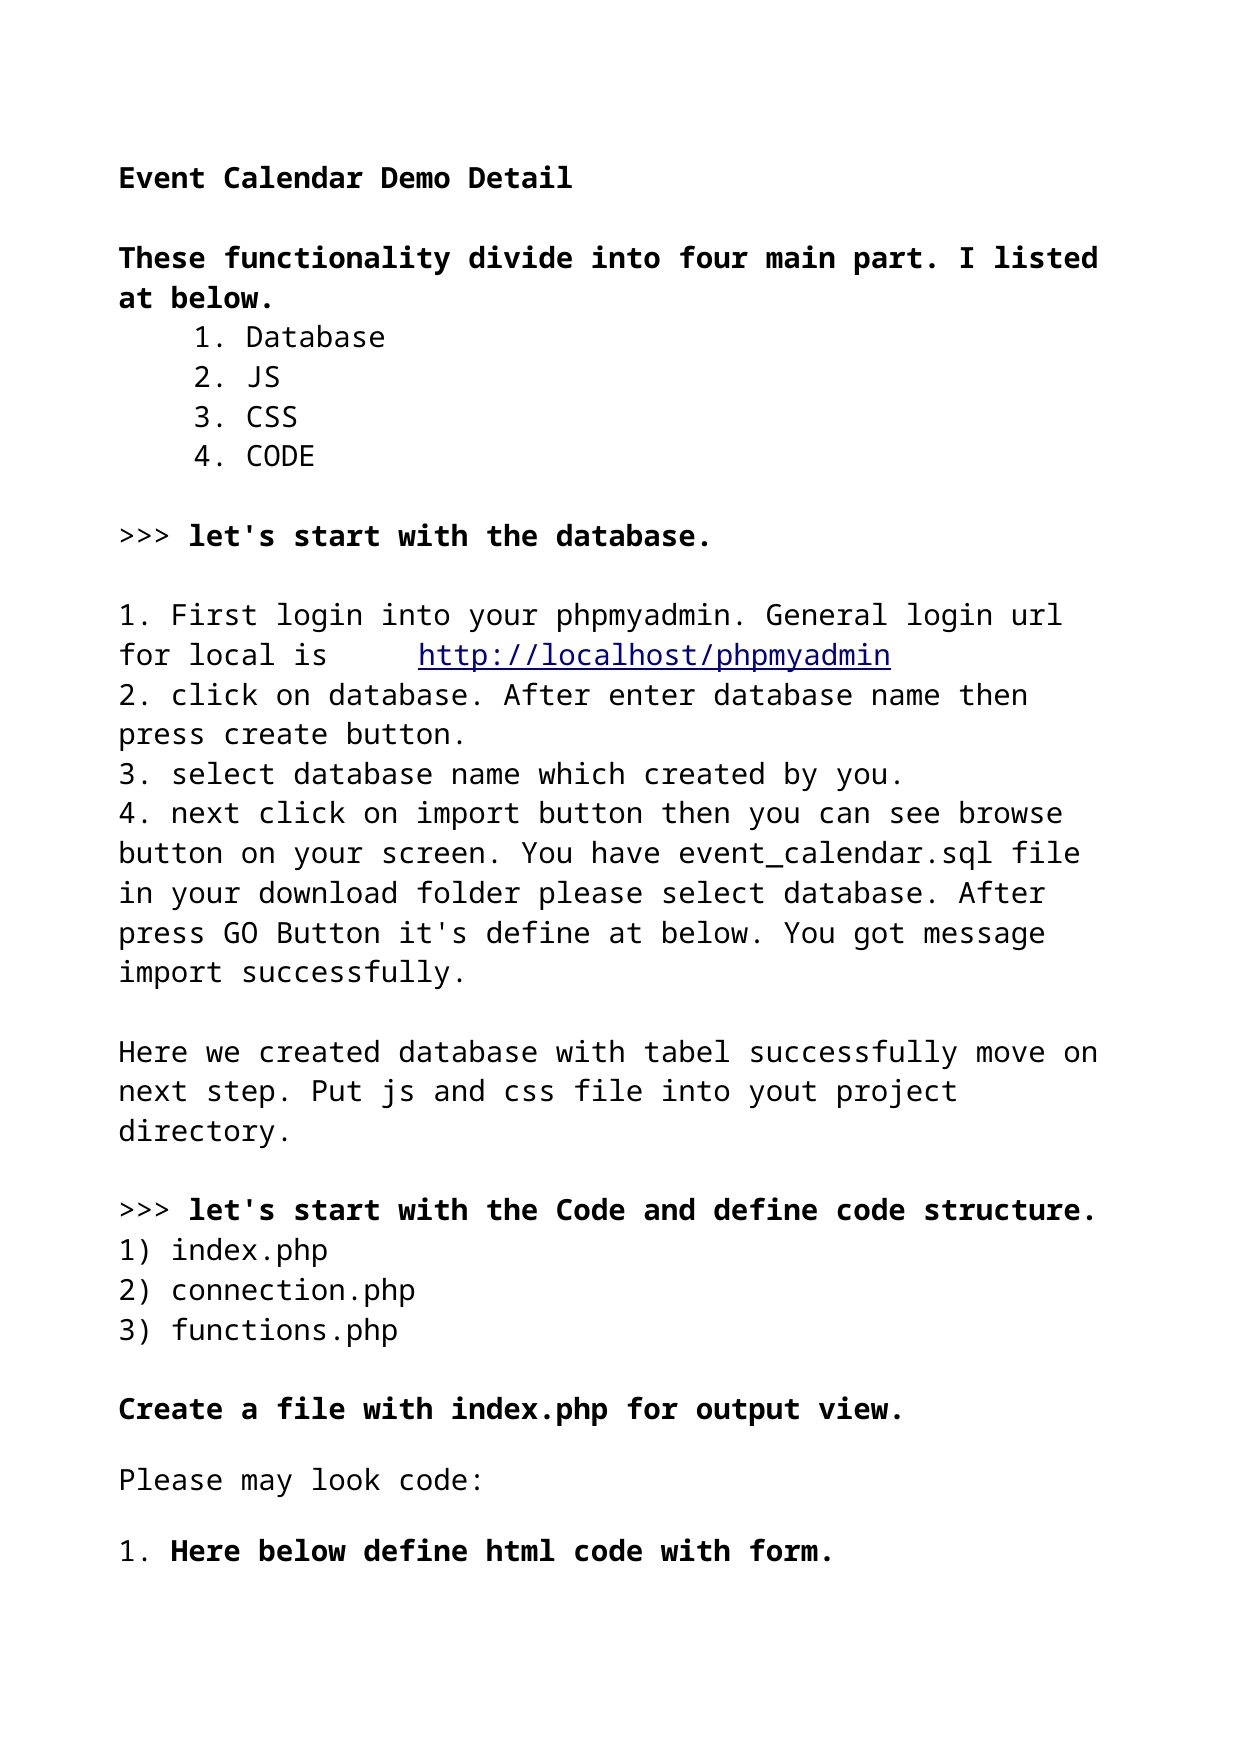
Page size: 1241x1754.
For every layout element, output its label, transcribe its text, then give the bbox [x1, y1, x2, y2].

text 1. First login into your phpmyadmin. General login url for local is http://localhost/phpmyadmin [118, 594, 1122, 674]
text 2. click on database. After enter database name then press create button. [118, 674, 1122, 753]
text These functionality divide into four main part. I listed at below. [118, 237, 1122, 317]
text Here we created database with tabel successfully move on next step. Put js and css file into yout project directory. [118, 1031, 1122, 1150]
text 2. JS [118, 356, 1122, 396]
text 4. CODE [118, 436, 1122, 475]
text Create a file with index.php for output view. [118, 1388, 1122, 1428]
text 3. select database name which created by you. [118, 753, 1122, 793]
text 1. Database [118, 317, 1122, 356]
text 4. next click on import button then you can see browse button on your screen. You have event_calendar.sql file in your download folder please select database. After press GO Button it's define at below. You got message import successfully. [118, 793, 1122, 991]
text Please may look code: [118, 1459, 1122, 1499]
text 3. CSS [118, 396, 1122, 436]
text 3) functions.php [118, 1309, 1122, 1348]
text 1) index.php [118, 1229, 1122, 1269]
text 1. Here below define html code with form. [118, 1530, 1122, 1570]
text Event Calendar Demo Detail [118, 158, 1122, 197]
text >>> let's start with the database. [118, 515, 1122, 555]
text >>> let's start with the Code and define code structure. [118, 1190, 1122, 1229]
text 2) connection.php [118, 1269, 1122, 1309]
